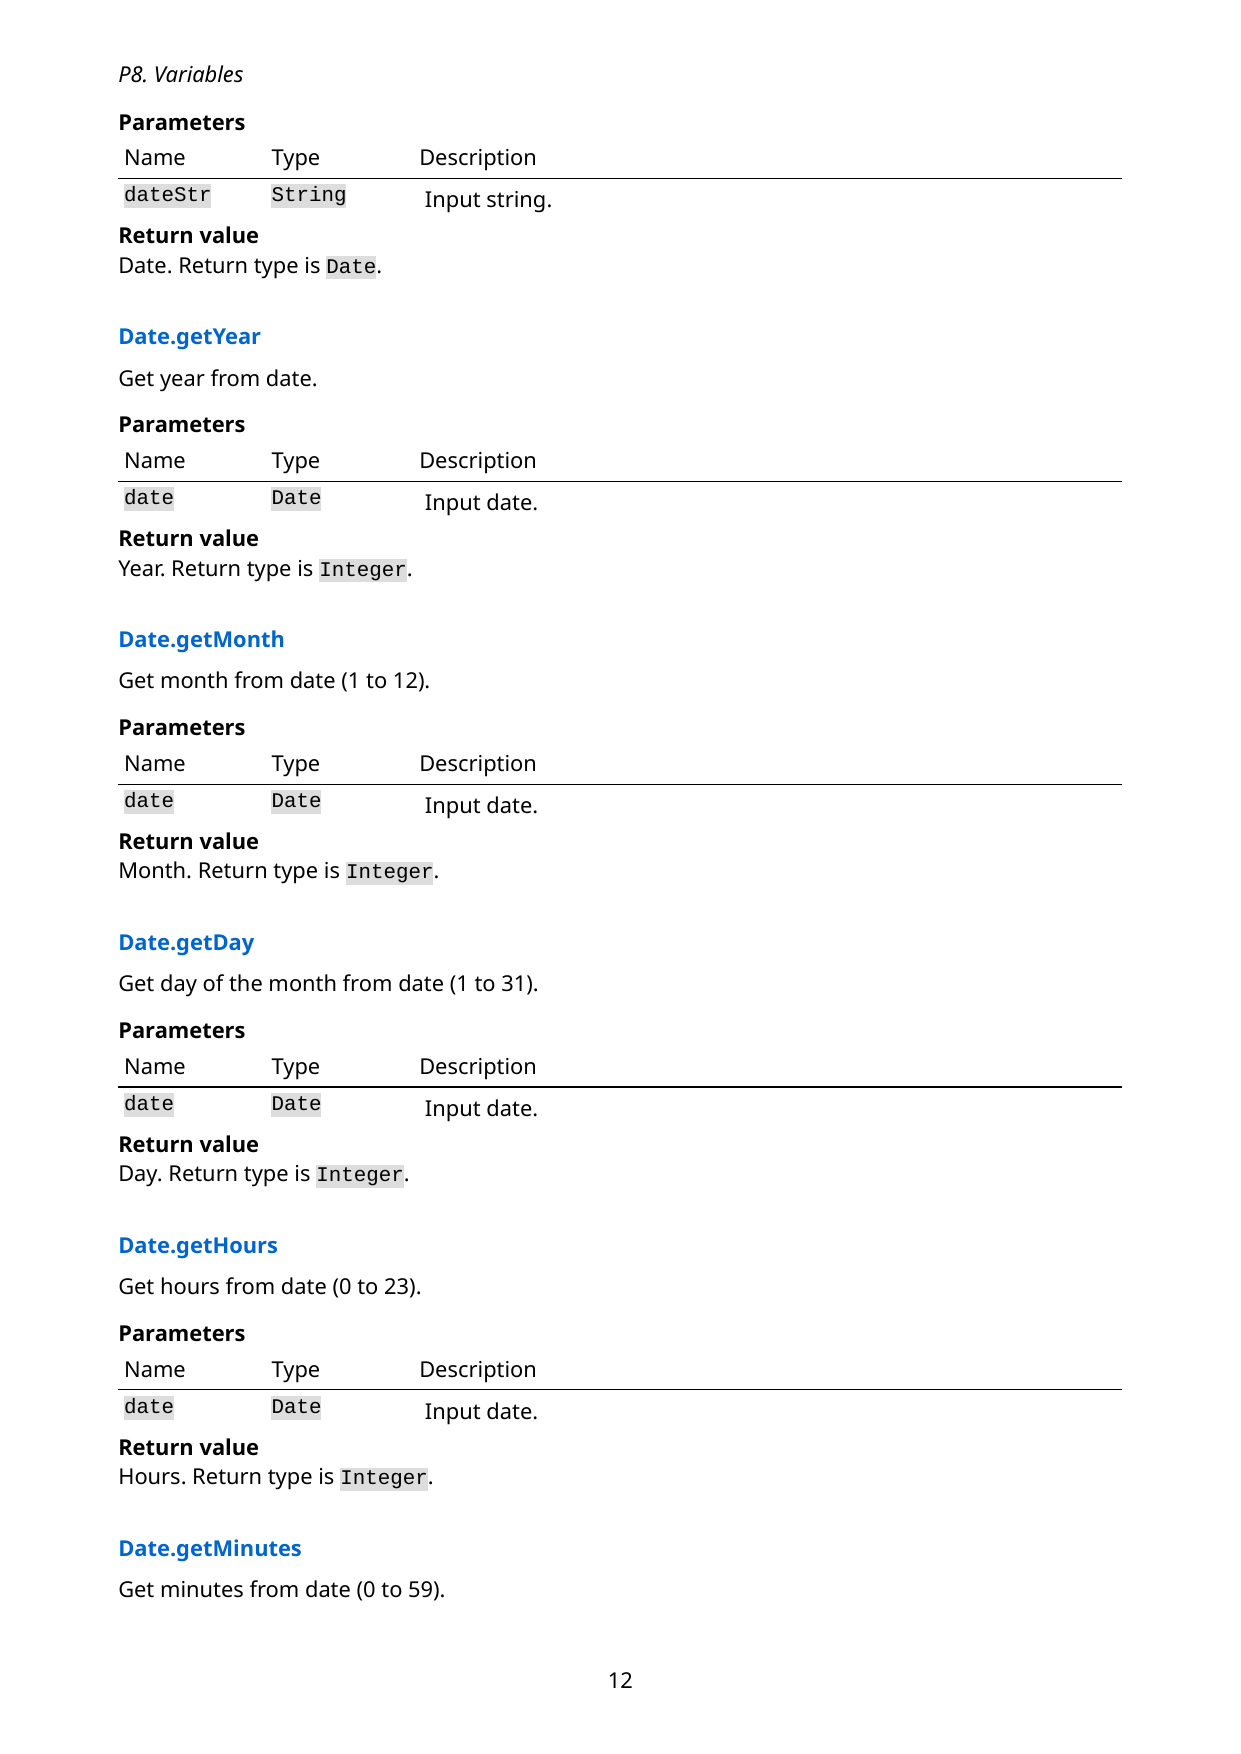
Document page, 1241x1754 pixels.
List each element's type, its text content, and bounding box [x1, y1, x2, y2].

subtitle Date.getDay [118, 927, 1122, 957]
subtitle Date.getMinutes [118, 1533, 1122, 1562]
table_header Type [266, 742, 413, 783]
table_cell dateStr [118, 179, 266, 220]
text Get minutes from date (0 to 59). [118, 1574, 1122, 1604]
table_cell date [118, 1088, 266, 1129]
text Get hours from date (0 to 23). [118, 1271, 1122, 1301]
text Date. Return type is Date. [118, 250, 1122, 279]
text Hours. Return type is Integer. [118, 1461, 1122, 1491]
text Parameters [118, 107, 1122, 136]
text Return value [118, 1432, 1122, 1461]
text Return value [118, 220, 1122, 250]
table_cell Date [266, 482, 413, 523]
subtitle Date.getYear [118, 321, 1122, 351]
text Get year from date. [118, 363, 1122, 392]
text Month. Return type is Integer. [118, 856, 1122, 885]
table_header Description [414, 1045, 1122, 1086]
text Parameters [118, 409, 1122, 439]
text Parameters [118, 1015, 1122, 1045]
table_header Description [414, 742, 1122, 783]
table_header Name [118, 439, 266, 481]
table_header Type [266, 439, 413, 481]
table_cell String [266, 179, 413, 220]
table_header Type [266, 136, 413, 178]
table_cell Input date. [414, 482, 1122, 523]
table_header Name [118, 1045, 266, 1086]
table_cell Input date. [414, 1390, 1122, 1432]
table_header Name [118, 136, 266, 178]
table_cell date [118, 482, 266, 523]
table_header Type [266, 1348, 413, 1389]
text Return value [118, 826, 1122, 856]
text Get day of the month from date (1 to 31). [118, 968, 1122, 998]
subtitle Date.getMonth [118, 624, 1122, 654]
table_cell Input date. [414, 785, 1122, 826]
table_cell Date [266, 1088, 413, 1129]
table_cell date [118, 1390, 266, 1432]
table_cell Date [266, 785, 413, 826]
text Return value [118, 1129, 1122, 1158]
text Day. Return type is Integer. [118, 1158, 1122, 1188]
table_header Name [118, 742, 266, 783]
text Return value [118, 523, 1122, 553]
text Year. Return type is Integer. [118, 553, 1122, 582]
text Parameters [118, 1318, 1122, 1348]
table_cell Input date. [414, 1088, 1122, 1129]
table_header Description [414, 136, 1122, 178]
text Get month from date (1 to 12). [118, 666, 1122, 695]
table_header Description [414, 439, 1122, 481]
table_cell date [118, 785, 266, 826]
text Parameters [118, 712, 1122, 742]
table_cell Date [266, 1390, 413, 1432]
table_header Type [266, 1045, 413, 1086]
table_cell Input string. [414, 179, 1122, 220]
table_header Name [118, 1348, 266, 1389]
table_header Description [414, 1348, 1122, 1389]
subtitle Date.getHours [118, 1230, 1122, 1259]
